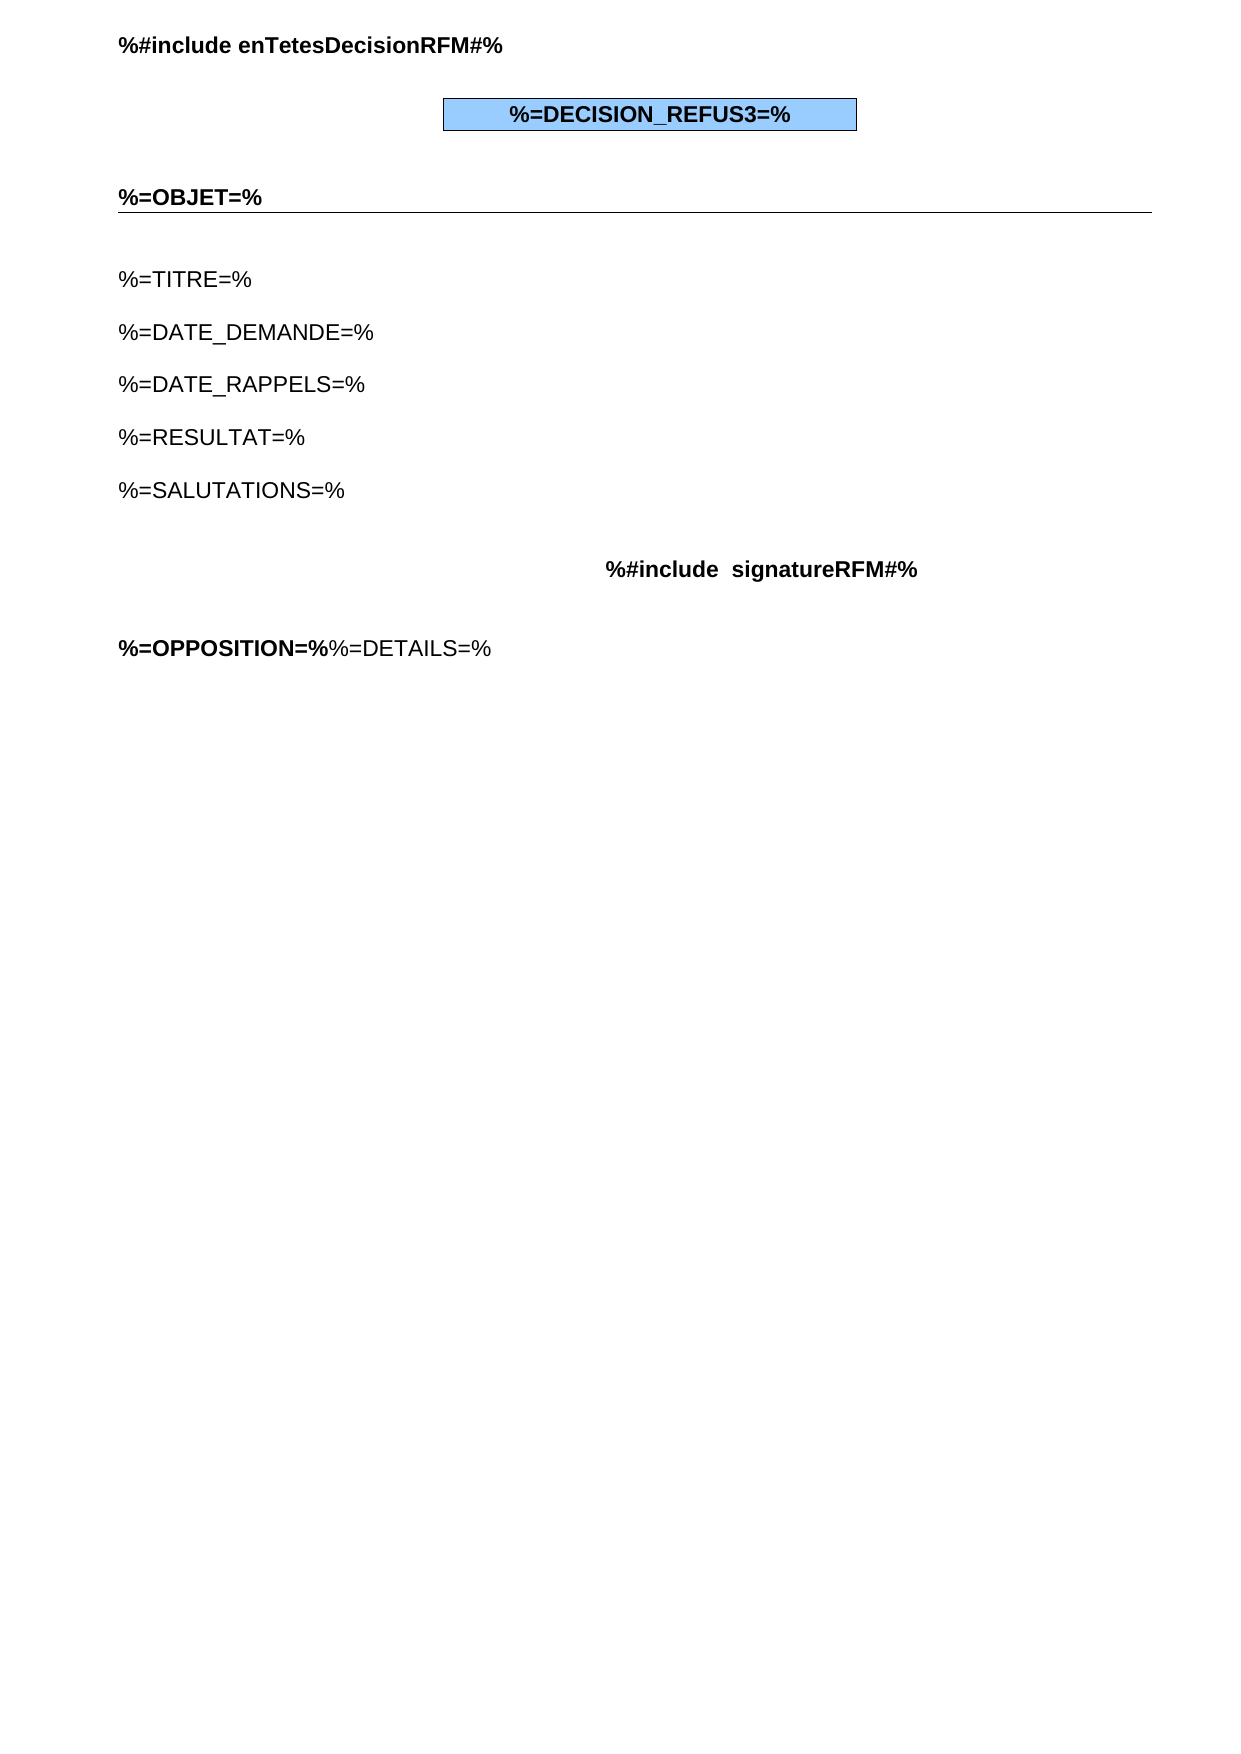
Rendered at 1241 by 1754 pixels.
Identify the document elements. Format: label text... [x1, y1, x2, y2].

text %#include enTetesDecisionRFM#% [118, 32, 1152, 59]
text %=RESULTAT=% [118, 424, 1152, 450]
text %=TITRE=% [118, 266, 1152, 292]
text %#include signatureRFM#% [118, 556, 1152, 582]
text %=SALUTATIONS=% [118, 477, 1152, 503]
text %=DATE_DEMANDE=% [118, 318, 1152, 345]
text %=DATE_RAPPELS=% [118, 371, 1152, 398]
text %=OPPOSITION=%%=DETAILS=% [118, 635, 1152, 661]
text %=OBJET=% [118, 184, 1152, 212]
subtitle %=DECISION_REFUS3=% [444, 99, 856, 130]
